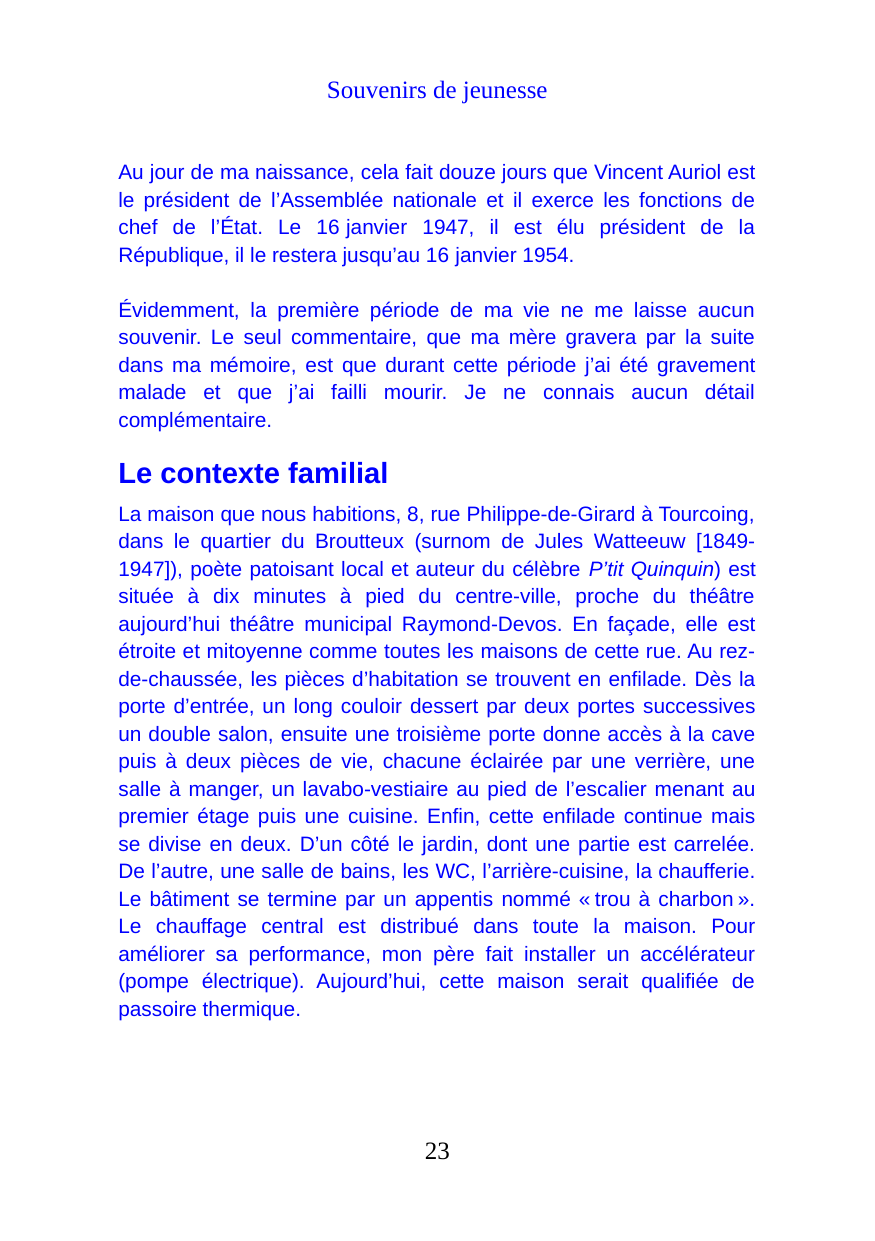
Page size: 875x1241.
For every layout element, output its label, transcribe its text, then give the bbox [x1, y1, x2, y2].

text Au jour de ma naissance, cela fait douze jours que Vincent Auriol est le président de l’Assemblée nationale et il exerce les fonctions de chef de l’État. Le 16 janvier 1947, il est élu président de la République, il le restera jusqu’au 16 janvier 1954. [118, 160, 756, 266]
text Évidemment, la première période de ma vie ne me laisse aucun souvenir. Le seul commentaire, que ma mère gravera par la suite dans ma mémoire, est que durant cette période j’ai été gravement malade et que j’ai failli mourir. Je ne connais aucun détail complémentaire. [118, 297, 756, 431]
text La maison que nous habitions, 8, rue Philippe-de-Girard à Tourcoing, dans le quartier du Broutteux (surnom de Jules Watteeuw [1849-1947]), poète patoisant local et auteur du célèbre P’tit Quinquin) est située à dix minutes à pied du centre-ville, proche du théâtre aujourd’hui théâtre municipal Raymond-Devos. En façade, elle est étroite et mitoyenne comme toutes les maisons de cette rue. Au rez-de-chaussée, les pièces d’habitation se trouvent en enfilade. Dès la porte d’entrée, un long couloir dessert par deux portes successives un double salon, ensuite une troisième porte donne accès à la cave puis à deux pièces de vie, chacune éclairée par une verrière, une salle à manger, un lavabo-vestiaire au pied de l’escalier menant au premier étage puis une cuisine. Enfin, cette enfilade continue mais se divise en deux. D’un côté le jardin, dont une partie est carrelée. De l’autre, une salle de bains, les WC, l’arrière-cuisine, la chaufferie. Le bâtiment se termine par un appentis nommé « trou à charbon ». Le chauffage central est distribué dans toute la maison. Pour améliorer sa performance, mon père fait installer un accélérateur (pompe électrique). Aujourd’hui, cette maison serait qualifiée de passoire thermique. [118, 502, 756, 1021]
subtitle Le contexte familial [118, 456, 756, 489]
